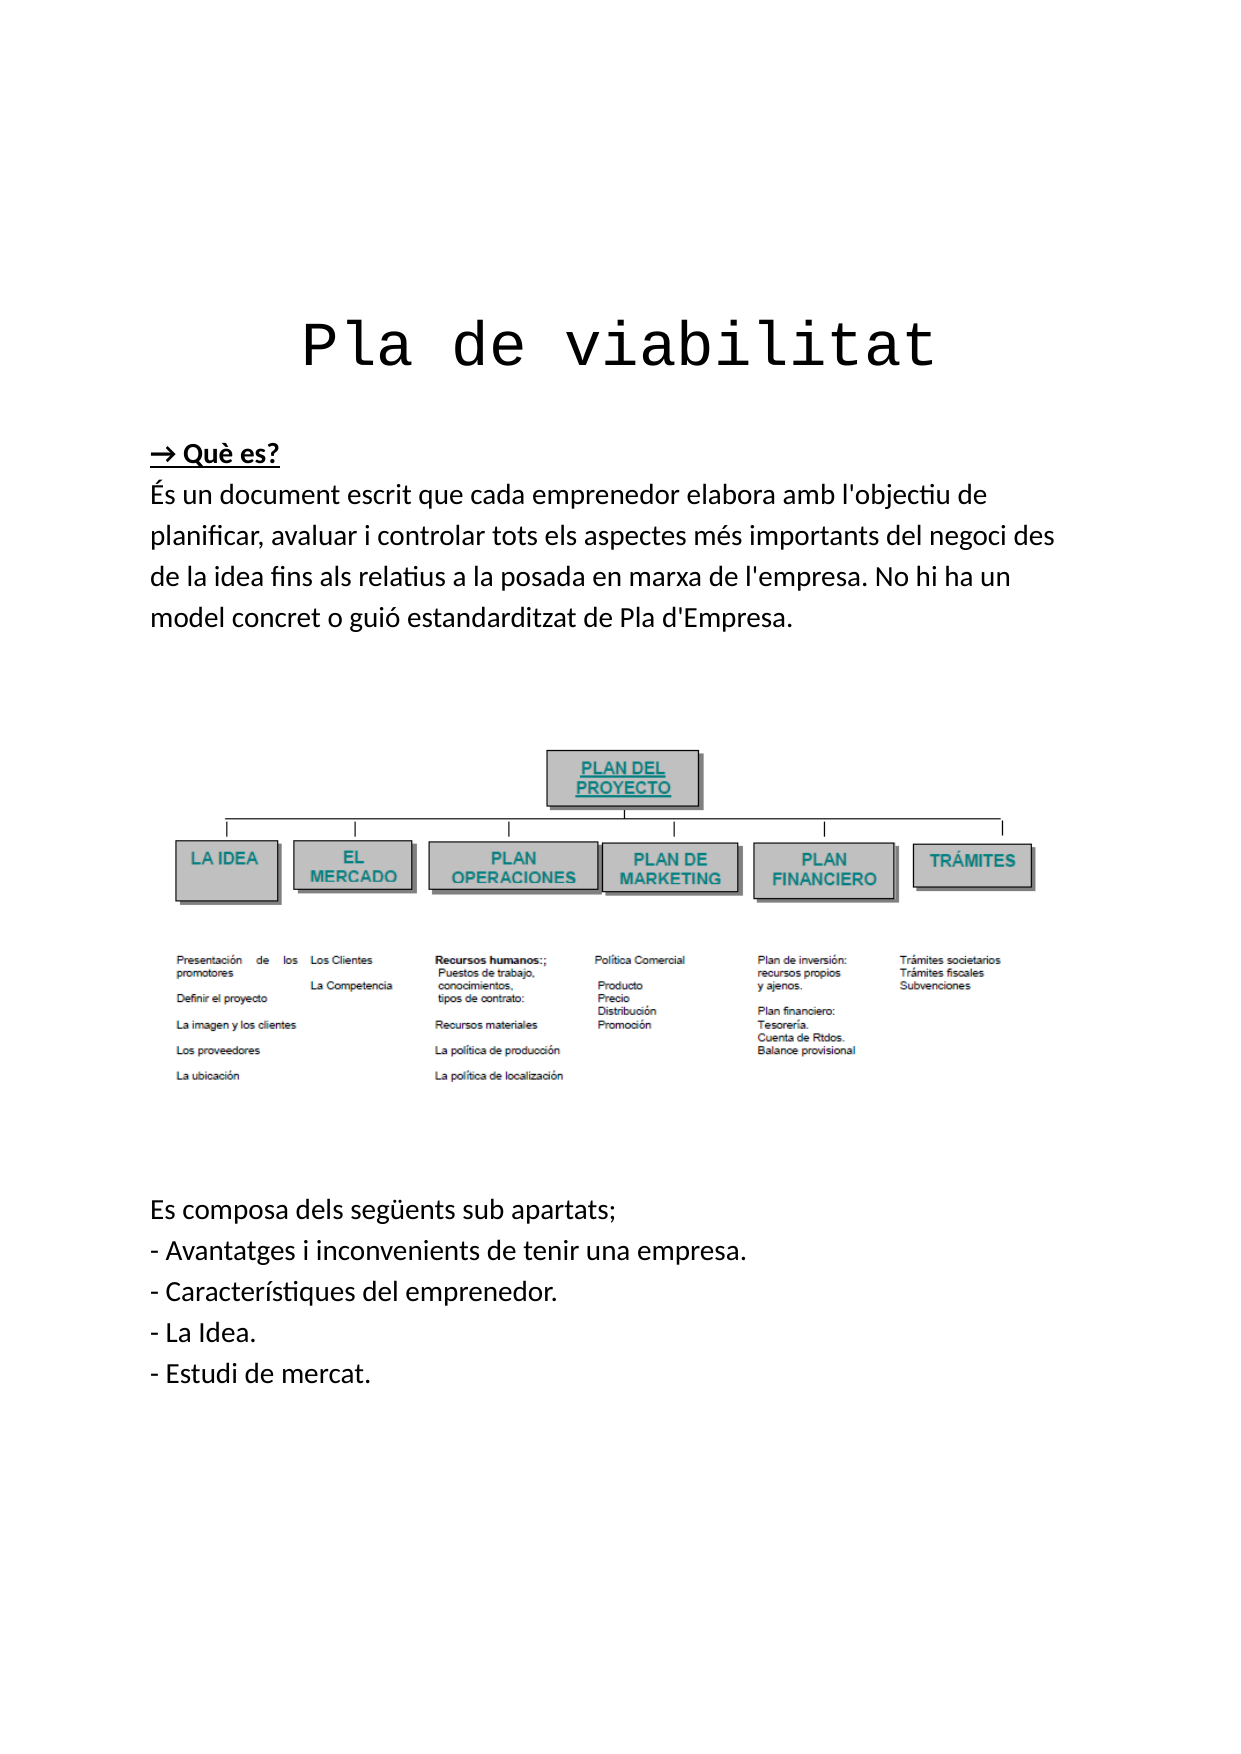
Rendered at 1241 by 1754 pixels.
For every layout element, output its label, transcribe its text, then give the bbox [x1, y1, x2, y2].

picture [150, 713, 1091, 1104]
text - Avantatges i inconvenients de tenir una empresa. [150, 1232, 1090, 1267]
text Pla de viabilitat [150, 313, 1090, 384]
text → Què es? [150, 435, 1090, 471]
text - La Idea. [150, 1314, 1090, 1349]
text - Estudi de mercat. [150, 1355, 1090, 1390]
text Es composa dels següents sub apartats; [150, 1191, 1090, 1227]
text - Característiques del emprenedor. [150, 1273, 1090, 1308]
text És un document escrit que cada emprenedor elabora amb l'objectiu de planificar, avaluar i controlar tots els aspectes més importants del negoci des de la idea fins als relatius a la posada en marxa de l'empresa. No hi ha un model concret o guió estandarditzat de Pla d'Empresa. [150, 476, 1090, 635]
